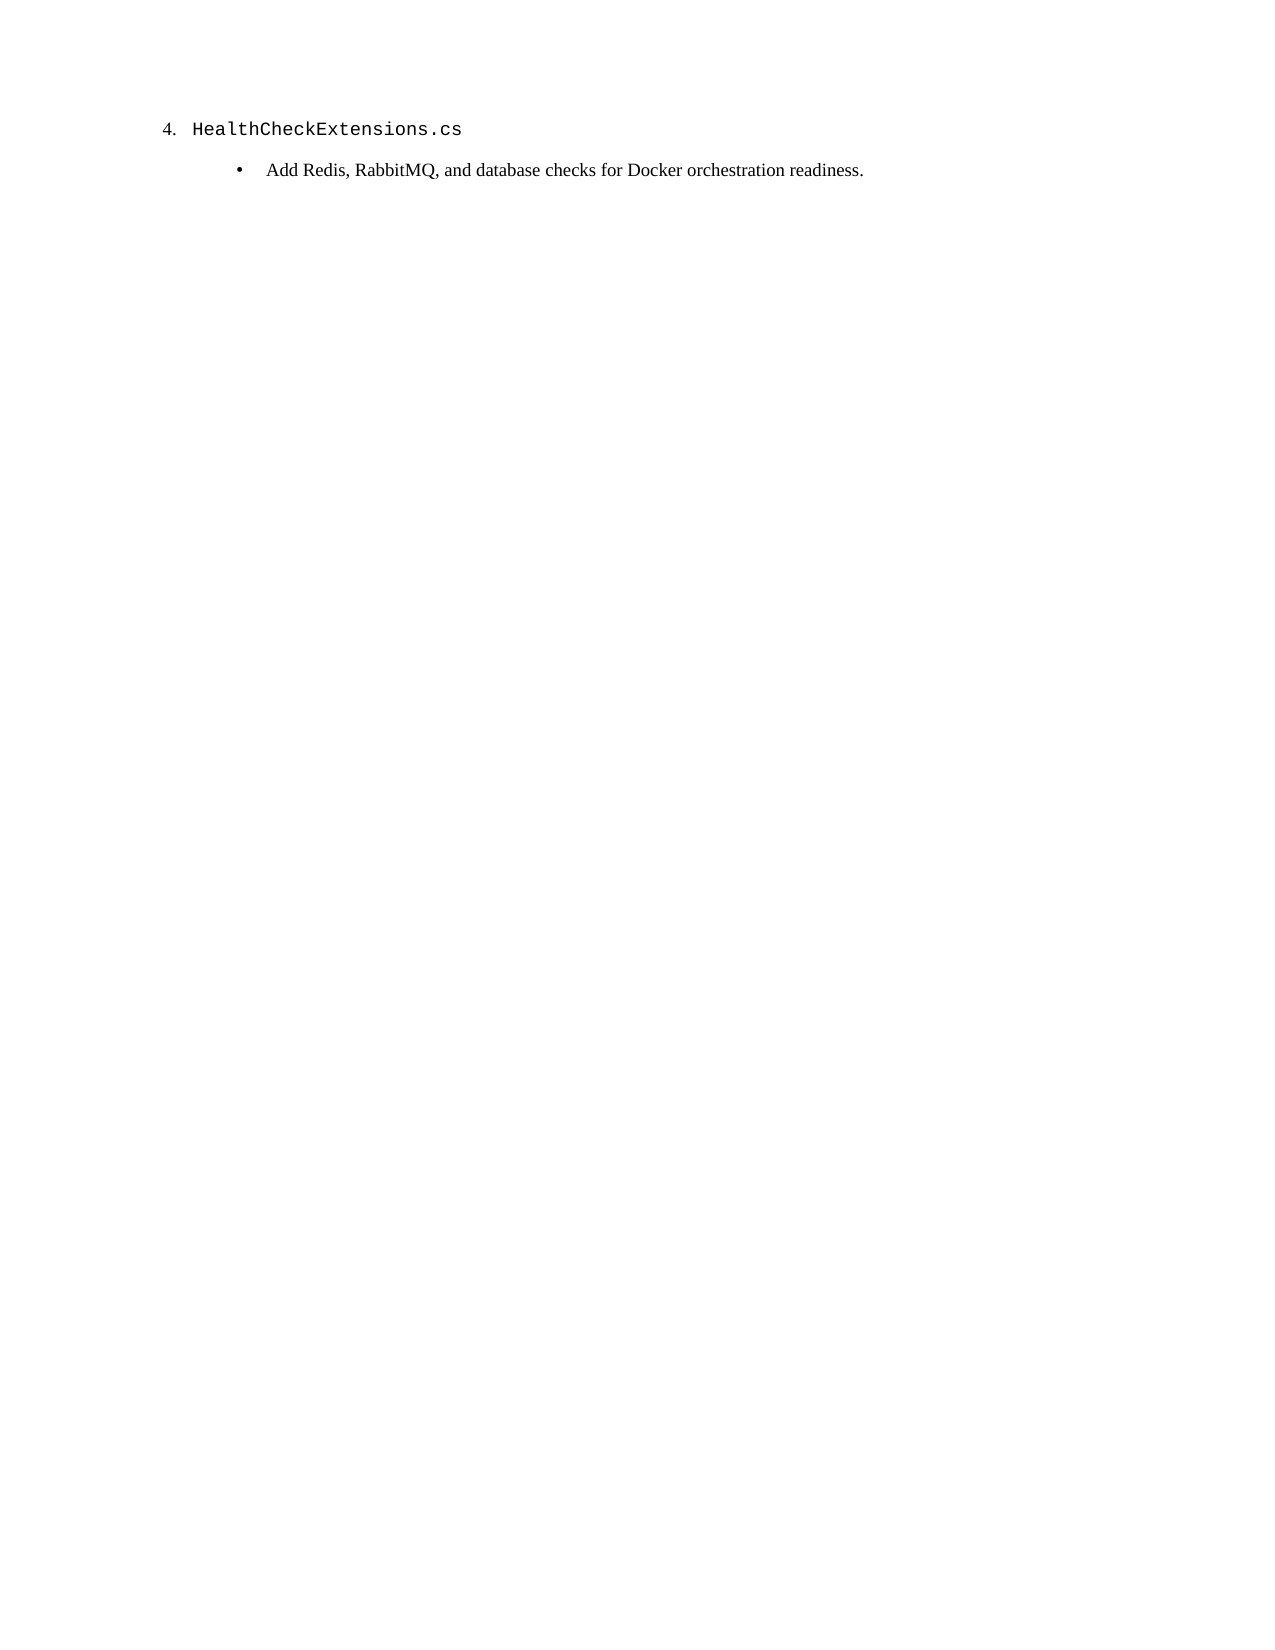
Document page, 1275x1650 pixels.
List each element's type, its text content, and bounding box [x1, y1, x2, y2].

list Add Redis, RabbitMQ, and database checks for Docker orchestration readiness. [236, 159, 1157, 181]
list HealthCheckExtensions.cs [162, 118, 1157, 141]
